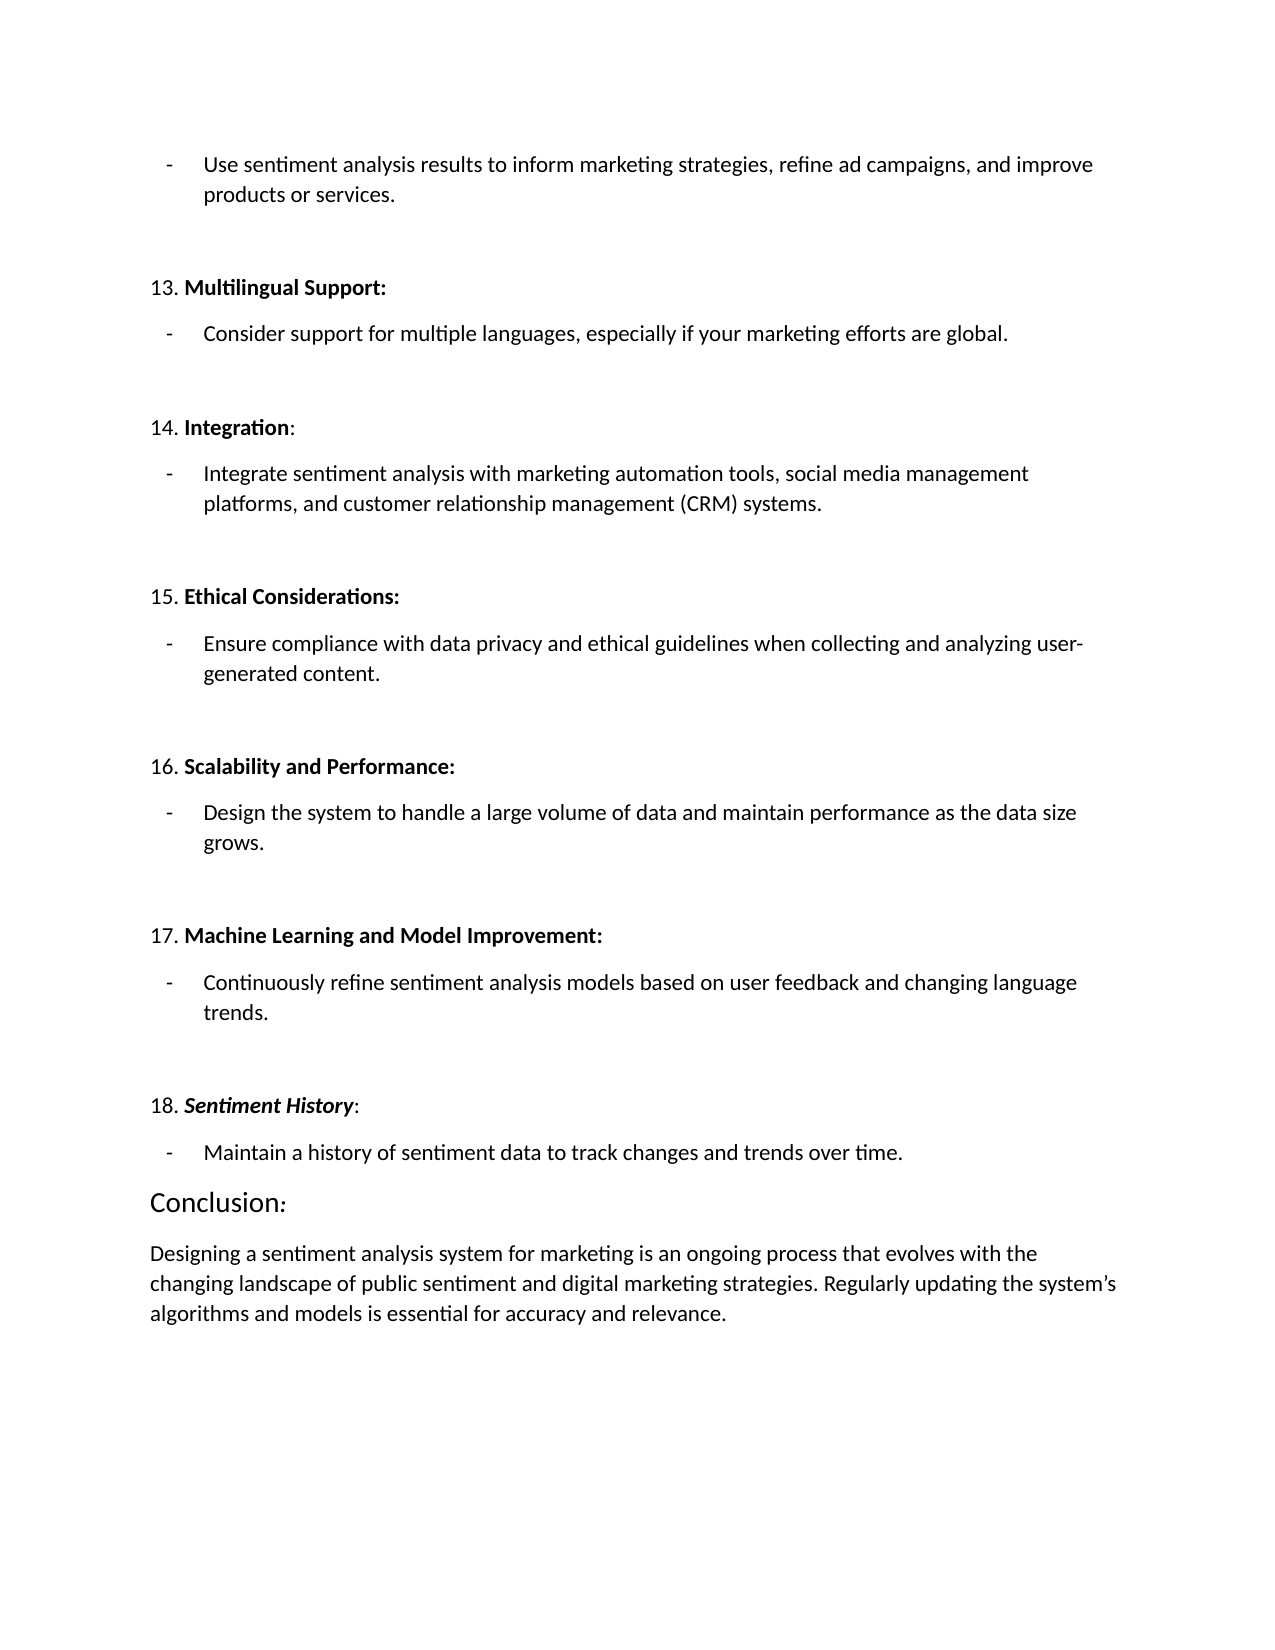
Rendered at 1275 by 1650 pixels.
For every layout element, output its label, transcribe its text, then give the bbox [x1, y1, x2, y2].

list Ensure compliance with data privacy and ethical guidelines when collecting and analyzing user-generated content. [166, 629, 1125, 687]
text 14. Integration: [150, 413, 1125, 441]
text 15. Ethical Considerations: [150, 582, 1125, 610]
list Consider support for multiple languages, especially if your marketing efforts are global. [166, 319, 1125, 348]
text 17. Machine Learning and Model Improvement: [150, 921, 1125, 949]
text 18. Sentiment History: [150, 1091, 1125, 1119]
list Integrate sentiment analysis with marketing automation tools, social media management platforms, and customer relationship management (CRM) systems. [166, 459, 1125, 517]
text Conclusion: [150, 1184, 1125, 1220]
list Use sentiment analysis results to inform marketing strategies, refine ad campaigns, and improve products or services. [166, 150, 1125, 208]
list Continuously refine sentiment analysis models based on user feedback and changing language trends. [166, 968, 1125, 1026]
text Designing a sentiment analysis system for marketing is an ongoing process that evolves with the changing landscape of public sentiment and digital marketing strategies. Regularly updating the system’s algorithms and models is essential for accuracy and relevance. [150, 1239, 1125, 1327]
list Maintain a history of sentiment data to track changes and trends over time. [166, 1138, 1125, 1166]
list Design the system to handle a large volume of data and maintain performance as the data size grows. [166, 798, 1125, 856]
text 13. Multilingual Support: [150, 273, 1125, 301]
text 16. Scalability and Performance: [150, 752, 1125, 780]
